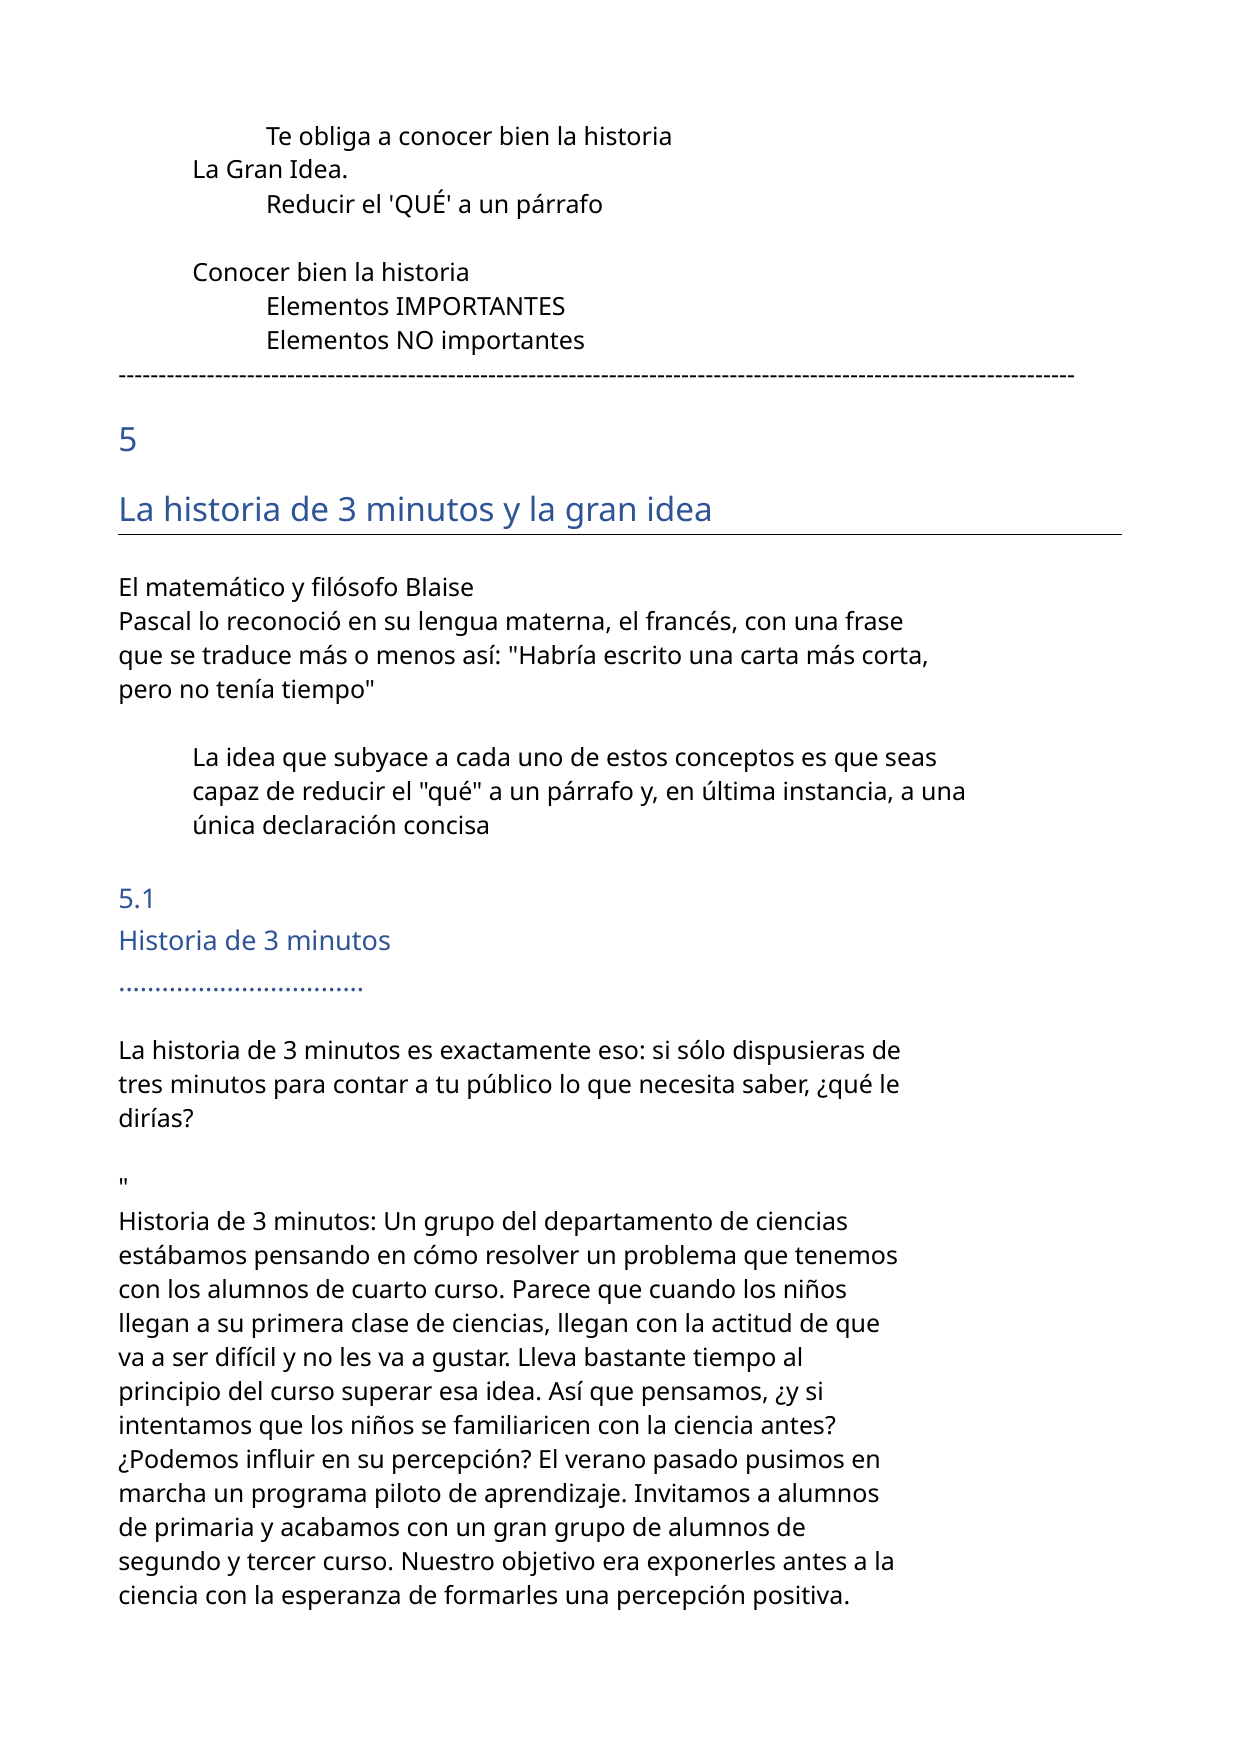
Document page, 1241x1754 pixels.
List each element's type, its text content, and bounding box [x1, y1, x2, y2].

text Historia de 3 minutos: Un grupo del departamento de ciencias [118, 1203, 1122, 1237]
text pero no tenía tiempo" [118, 671, 1122, 705]
text Te obliga a conocer bien la historia [118, 118, 1122, 152]
text tres minutos para contar a tu público lo que necesita saber, ¿qué le [118, 1067, 1122, 1101]
text de primaria y acabamos con un gran grupo de alumnos de [118, 1510, 1122, 1544]
subtitle 5 [118, 416, 1122, 461]
text estábamos pensando en cómo resolver un problema que tenemos [118, 1237, 1122, 1271]
text que se traduce más o menos así: "Habría escrito una carta más corta, [118, 637, 1122, 671]
text ¿Podemos influir en su percepción? El verano pasado pusimos en [118, 1442, 1122, 1476]
text capaz de reducir el "qué" a un párrafo y, en última instancia, a una [118, 773, 1122, 808]
text Conocer bien la historia​ [118, 254, 1122, 288]
subtitle 5.1 [118, 880, 1122, 917]
text Elementos NO importantes [118, 322, 1122, 357]
text con los alumnos de cuarto curso. Parece que cuando los niños [118, 1271, 1122, 1305]
text La Gran Idea. [118, 152, 1122, 186]
subtitle .................................. [118, 962, 1122, 999]
text " [118, 1169, 1122, 1203]
text intentamos que los niños se familiaricen con la ciencia antes? [118, 1408, 1122, 1442]
text principio del curso superar esa idea. Así que pensamos, ¿y si [118, 1373, 1122, 1408]
text va a ser difícil y no les va a gustar. Lleva bastante tiempo al [118, 1339, 1122, 1373]
text Reducir el 'QUÉ' a un párrafo​ [118, 186, 1122, 220]
text La idea que subyace a cada uno de estos conceptos es que seas [118, 739, 1122, 773]
subtitle Historia de 3 minutos [118, 921, 1122, 958]
text Elementos IMPORTANTES​ [118, 288, 1122, 322]
text La historia de 3 minutos es exactamente eso: si sólo dispusieras de [118, 1033, 1122, 1067]
subtitle La historia de 3 minutos y la gran idea [118, 486, 1122, 534]
text segundo y tercer curso. Nuestro objetivo era exponerles antes a la [118, 1544, 1122, 1578]
text llegan a su primera clase de ciencias, llegan con la actitud de que [118, 1305, 1122, 1339]
text Pascal lo reconoció en su lengua materna, el francés, con una frase [118, 603, 1122, 637]
text marcha un programa piloto de aprendizaje. Invitamos a alumnos [118, 1476, 1122, 1510]
text ----------------------------------------------------------------------------------------------------------------------- [118, 357, 1122, 391]
text dirías? [118, 1101, 1122, 1135]
text El matemático y filósofo Blaise [118, 569, 1122, 603]
text ciencia con la esperanza de formarles una percepción positiva. [118, 1578, 1122, 1612]
text única declaración concisa [118, 808, 1122, 842]
